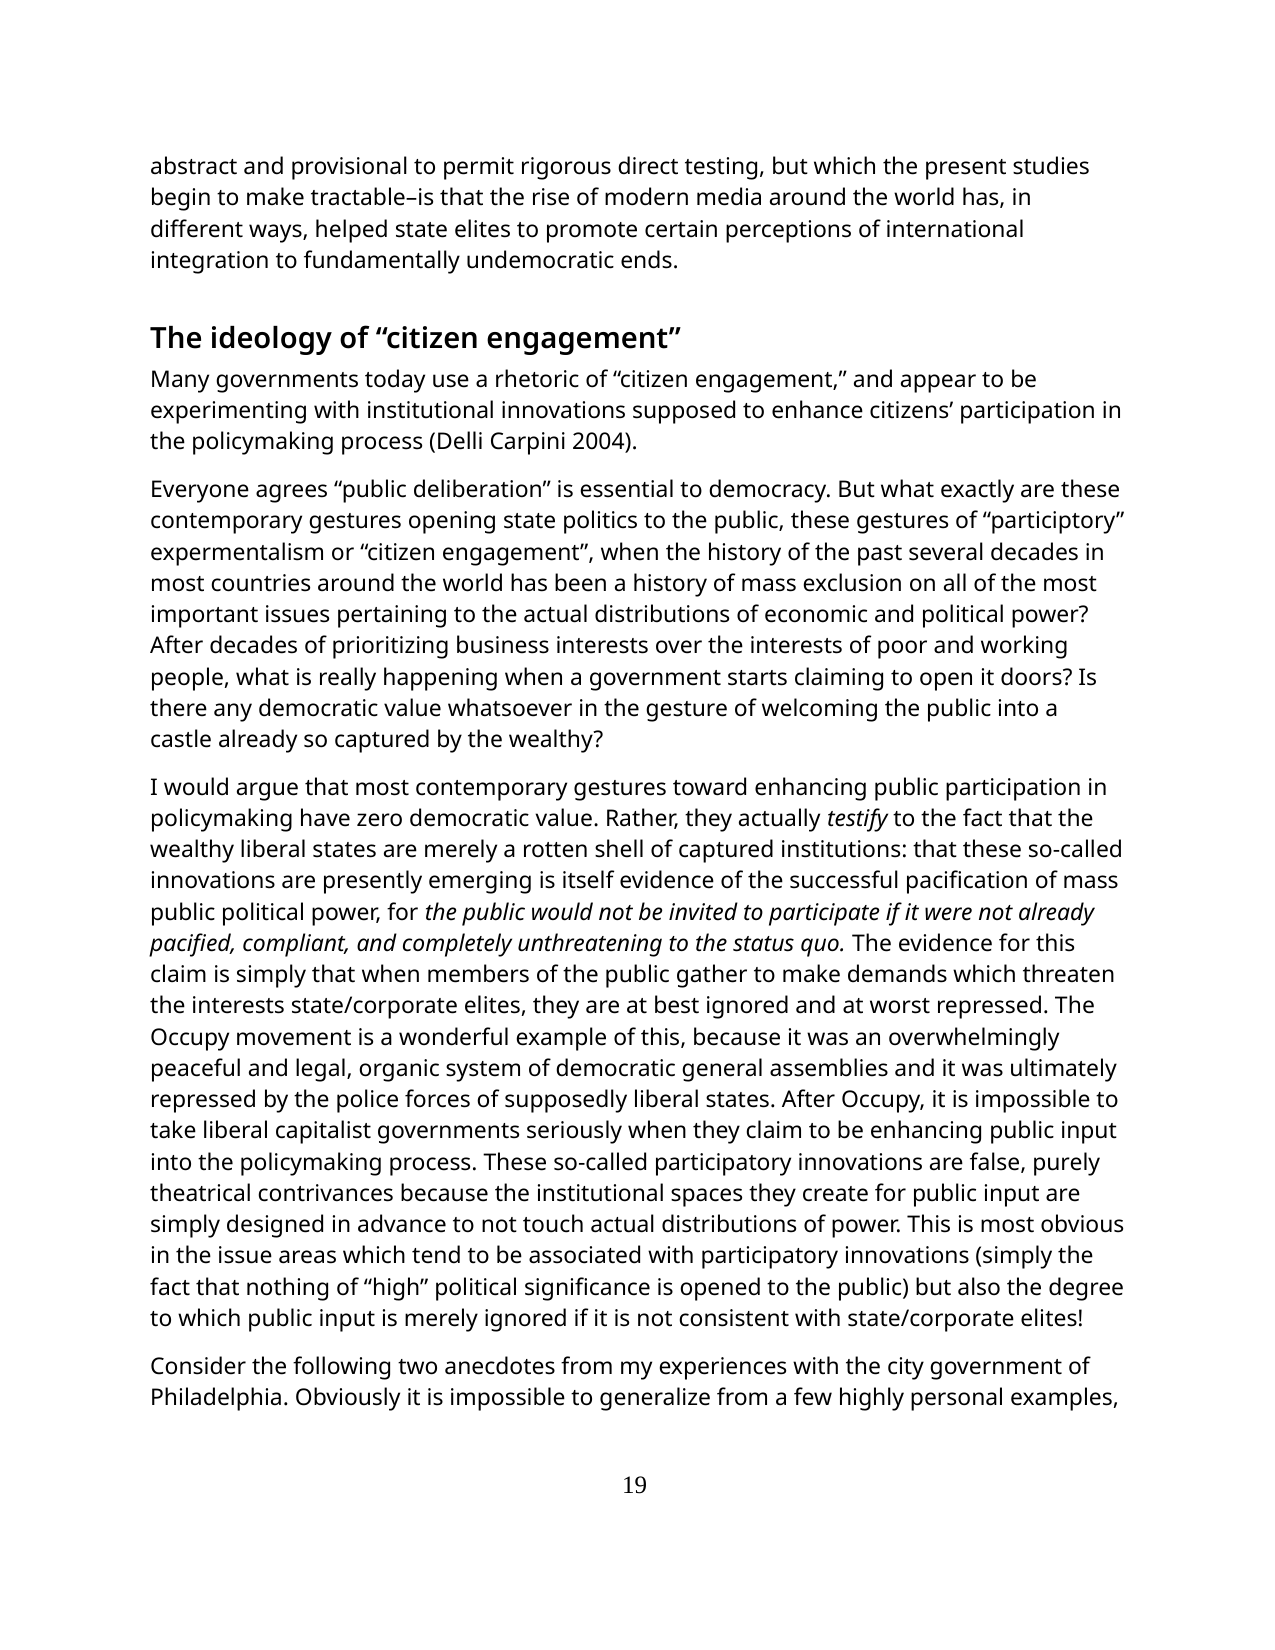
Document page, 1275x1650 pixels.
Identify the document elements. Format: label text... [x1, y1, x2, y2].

text I would argue that most contemporary gestures toward enhancing public participation in policymaking have zero democratic value. Rather, they actually testify to the fact that the wealthy liberal states are merely a rotten shell of captured institutions: that these so-called innovations are presently emerging is itself evidence of the successful pacification of mass public political power, for the public would not be invited to participate if it were not already pacified, compliant, and completely unthreatening to the status quo. The evidence for this claim is simply that when members of the public gather to make demands which threaten the interests state/corporate elites, they are at best ignored and at worst repressed. The Occupy movement is a wonderful example of this, because it was an overwhelmingly peaceful and legal, organic system of democratic general assemblies and it was ultimately repressed by the police forces of supposedly liberal states. After Occupy, it is impossible to take liberal capitalist governments seriously when they claim to be enhancing public input into the policymaking process. These so-called participatory innovations are false, purely theatrical contrivances because the institutional spaces they create for public input are simply designed in advance to not touch actual distributions of power. This is most obvious in the issue areas which tend to be associated with participatory innovations (simply the fact that nothing of “high” political significance is opened to the public) but also the degree to which public input is merely ignored if it is not consistent with state/corporate elites! [150, 771, 1125, 1333]
text Everyone agrees “public deliberation” is essential to democracy. But what exactly are these contemporary gestures opening state politics to the public, these gestures of “participtory” expermentalism or “citizen engagement”, when the history of the past several decades in most countries around the world has been a history of mass exclusion on all of the most important issues pertaining to the actual distributions of economic and political power? After decades of prioritizing business interests over the interests of poor and working people, what is really happening when a government starts claiming to open it doors? Is there any democratic value whatsoever in the gesture of welcoming the public into a castle already so captured by the wealthy? [150, 473, 1125, 754]
text abstract and provisional to permit rigorous direct testing, but which the present studies begin to make tractable–is that the rise of modern media around the world has, in different ways, helped state elites to promote certain perceptions of international integration to fundamentally undemocratic ends. [150, 150, 1125, 275]
text Many governments today use a rhetoric of “citizen engagement,” and appear to be experimenting with institutional innovations supposed to enhance citizens’ participation in the policymaking process (Delli Carpini 2004). [150, 363, 1125, 456]
subtitle The ideology of “citizen engagement” [150, 317, 1125, 357]
text Consider the following two anecdotes from my experiences with the city government of Philadelphia. Obviously it is impossible to generalize from a few highly personal examples, [150, 1349, 1125, 1412]
